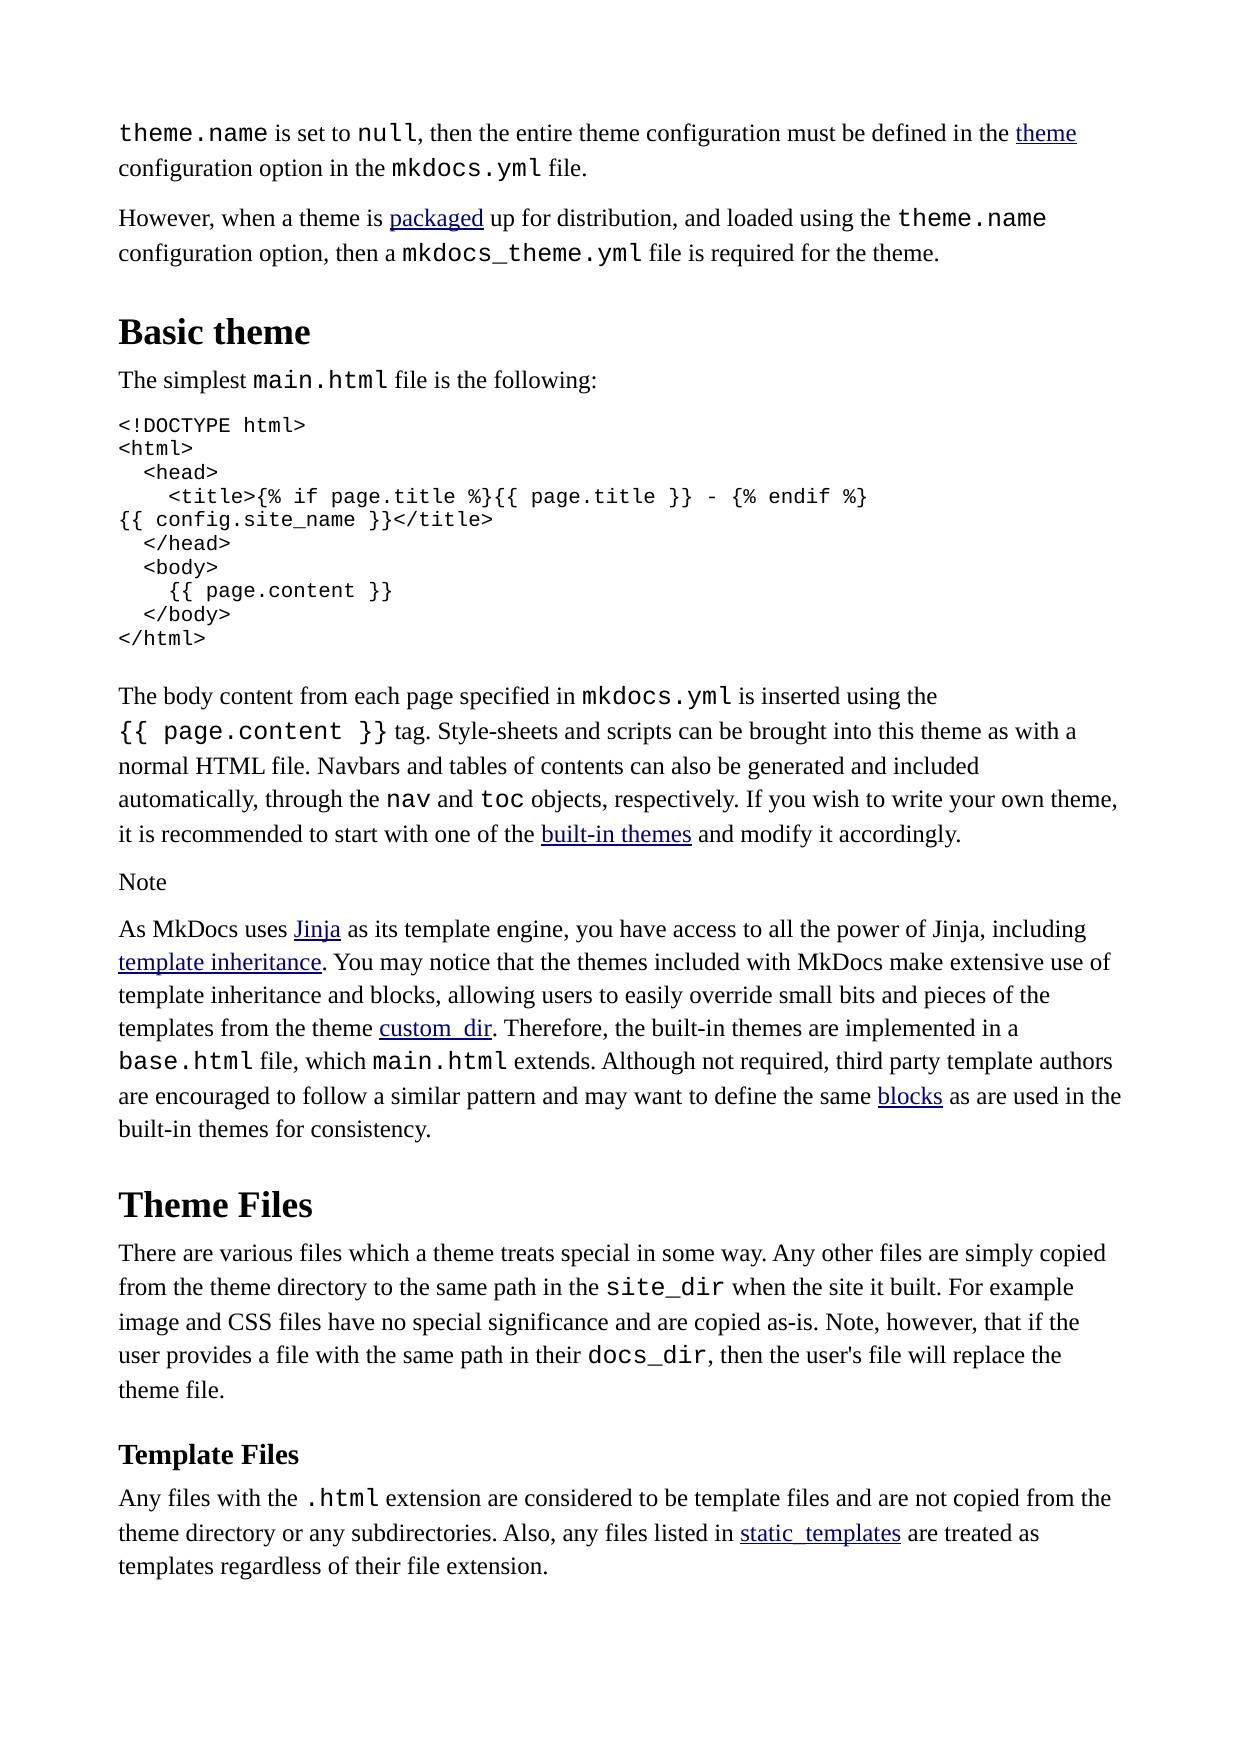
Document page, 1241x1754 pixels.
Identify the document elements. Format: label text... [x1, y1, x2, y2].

text Note [118, 867, 1122, 895]
text There are various files which a theme treats special in some way. Any other files are simply copied from the theme directory to the same path in the site_dir when the site it built. For example image and CSS files have no special significance and are copied as-is. Note, however, that if the user provides a file with the same path in their docs_dir, then the user's file will replace the theme file. [118, 1238, 1122, 1403]
text theme.name is set to null, then the entire theme configuration must be defined in the theme configuration option in the mkdocs.yml file. [118, 118, 1122, 184]
text </body> [118, 604, 1122, 628]
text The simplest main.html file is the following: [118, 365, 1122, 396]
text <head> [118, 462, 1122, 486]
text <title>{% if page.title %}{{ page.title }} - {% endif %}{{ config.site_name }}</title> [118, 486, 1122, 533]
text </html> [118, 628, 1122, 651]
subtitle Theme Files [118, 1183, 1122, 1226]
subtitle Template Files [118, 1437, 1122, 1471]
text <!DOCTYPE html> [118, 415, 1122, 438]
text <body> [118, 557, 1122, 580]
text {{ page.content }} [118, 580, 1122, 604]
text <html> [118, 438, 1122, 462]
text The body content from each page specified in mkdocs.yml is inserted using the {{ page.content }} tag. Style-sheets and scripts can be brought into this theme as with a normal HTML file. Navbars and tables of contents can also be generated and included automatically, through the nav and toc objects, respectively. If you wish to write your own theme, it is recommended to start with one of the built-in themes and modify it accordingly. [118, 681, 1122, 848]
text Any files with the .html extension are considered to be template files and are not copied from the theme directory or any subdirectories. Also, any files listed in static_templates are treated as templates regardless of their file extension. [118, 1483, 1122, 1580]
text </head> [118, 533, 1122, 557]
text However, when a theme is packaged up for distribution, and loaded using the theme.name configuration option, then a mkdocs_theme.yml file is required for the theme. [118, 203, 1122, 269]
subtitle Basic theme [118, 309, 1122, 352]
text As MkDocs uses Jinja as its template engine, you have access to all the power of Jinja, including template inheritance. You may notice that the themes included with MkDocs make extensive use of template inheritance and blocks, allowing users to easily override small bits and pieces of the templates from the theme custom_dir. Therefore, the built-in themes are implemented in a base.html file, which main.html extends. Although not required, third party template authors are encouraged to follow a similar pattern and may want to define the same blocks as are used in the built-in themes for consistency. [118, 914, 1122, 1143]
